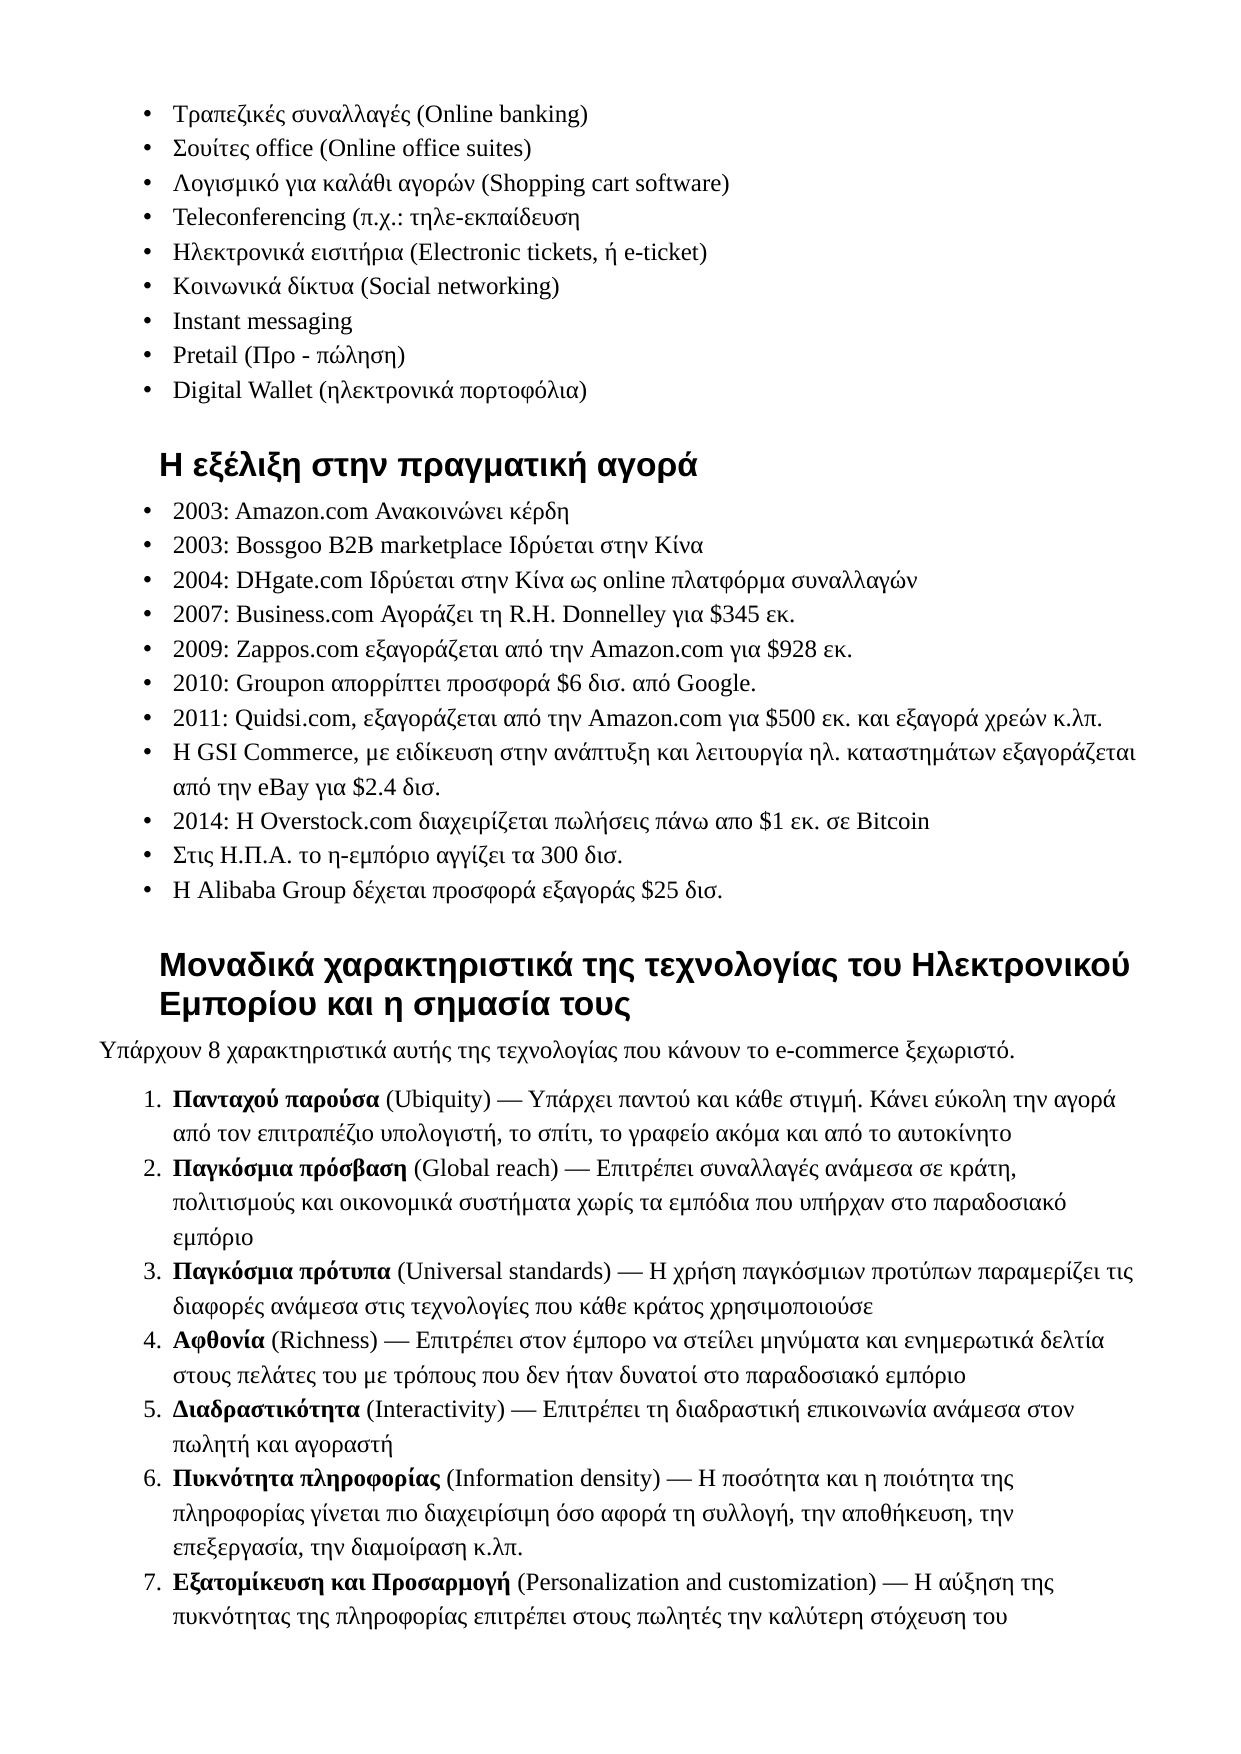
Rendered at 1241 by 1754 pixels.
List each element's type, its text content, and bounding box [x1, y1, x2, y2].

list Εξατομίκευση και Προσαρμογή (Personalization and customization) — Η αύξηση της πυκνότητας της πληροφορίας επιτρέπει στους πωλητές την καλύτερη στόχευση του [143, 1567, 1142, 1630]
subtitle Μοναδικά χαρακτηριστικά της τεχνολογίας του Ηλεκτρονικού Εμπορίου και η σημασία τους [99, 945, 1142, 1022]
list Digital Wallet (ηλεκτρονικά πορτοφόλια) [143, 375, 1142, 403]
list 2014: Η Overstock.com διαχειρίζεται πωλήσεις πάνω απο $1 εκ. σε Bitcoin [143, 806, 1142, 835]
list Στις Η.Π.Α. το η-εμπόριο αγγίζει τα 300 δισ. [143, 841, 1142, 869]
list Κοινωνικά δίκτυα (Social networking) [143, 271, 1142, 300]
list Η GSI Commerce, με ειδίκευση στην ανάπτυξη και λειτουργία ηλ. καταστημάτων εξαγοράζεται από την eBay για $2.4 δισ. [143, 737, 1142, 800]
list 2004: DHgate.com Ιδρύεται στην Κίνα ως online πλατφόρμα συναλλαγών [143, 565, 1142, 593]
list Παγκόσμια πρόσβαση (Global reach) — Επιτρέπει συναλλαγές ανάμεσα σε κράτη, πολιτισμούς και οικονομικά συστήματα χωρίς τα εμπόδια που υπήρχαν στο παραδοσιακό εμπόριο [143, 1153, 1142, 1251]
list Pretail (Προ - πώληση) [143, 340, 1142, 369]
list Ηλεκτρονικά εισιτήρια (Electronic tickets, ή e-ticket) [143, 237, 1142, 266]
list Η Alibaba Group δέχεται προσφορά εξαγοράς $25 δισ. [143, 875, 1142, 904]
list 2007: Business.com Αγοράζει τη R.H. Donnelley για $345 εκ. [143, 599, 1142, 628]
list Teleconferencing (π.χ.: τηλε-εκπαίδευση [143, 202, 1142, 231]
list Πυκνότητα πληροφορίας (Information density) — Η ποσότητα και η ποιότητα της πληροφορίας γίνεται πιο διαχειρίσιμη όσο αφορά τη συλλογή, την αποθήκευση, την επεξεργασία, την διαμοίραση κ.λπ. [143, 1463, 1142, 1561]
list Σουίτες office (Online office suites) [143, 133, 1142, 162]
list 2003: Amazon.com Ανακοινώνει κέρδη [143, 496, 1142, 524]
list Αφθονία (Richness) — Επιτρέπει στον έμπορο να στείλει μηνύματα και ενημερωτικά δελτία στους πελάτες του με τρόπους που δεν ήταν δυνατοί στο παραδοσιακό εμπόριο [143, 1325, 1142, 1388]
list 2010: Groupon απορρίπτει προσφορά $6 δισ. από Google. [143, 668, 1142, 697]
list 2011: Quidsi.com, εξαγοράζεται από την Amazon.com για $500 εκ. και εξαγορά χρεών κ.λπ. [143, 703, 1142, 731]
list 2003: Bossgoo B2B marketplace Ιδρύεται στην Κίνα [143, 530, 1142, 559]
list Πανταχού παρούσα (Ubiquity) — Υπάρχει παντού και κάθε στιγμή. Κάνει εύκολη την αγορά από τον επιτραπέζιο υπολογιστή, το σπίτι, το γραφείο ακόμα και από το αυτοκίνητο [143, 1084, 1142, 1147]
list Τραπεζικές συναλλαγές (Online banking) [143, 99, 1142, 128]
list Λογισμικό για καλάθι αγορών (Shopping cart software) [143, 168, 1142, 197]
list 2009: Zappos.com εξαγοράζεται από την Amazon.com για $928 εκ. [143, 634, 1142, 662]
text Υπάρχουν 8 χαρακτηριστικά αυτής της τεχνολογίας που κάνουν το e-commerce ξεχωριστό. [99, 1035, 1142, 1063]
list Instant messaging [143, 306, 1142, 334]
subtitle Η εξέλιξη στην πραγματική αγορά [99, 445, 1142, 483]
list Παγκόσμια πρότυπα (Universal standards) — Η χρήση παγκόσμιων προτύπων παραμερίζει τις διαφορές ανάμεσα στις τεχνολογίες που κάθε κράτος χρησιμοποιούσε [143, 1256, 1142, 1319]
list Διαδραστικότητα (Interactivity) — Επιτρέπει τη διαδραστική επικοινωνία ανάμεσα στον πωλητή και αγοραστή [143, 1394, 1142, 1457]
